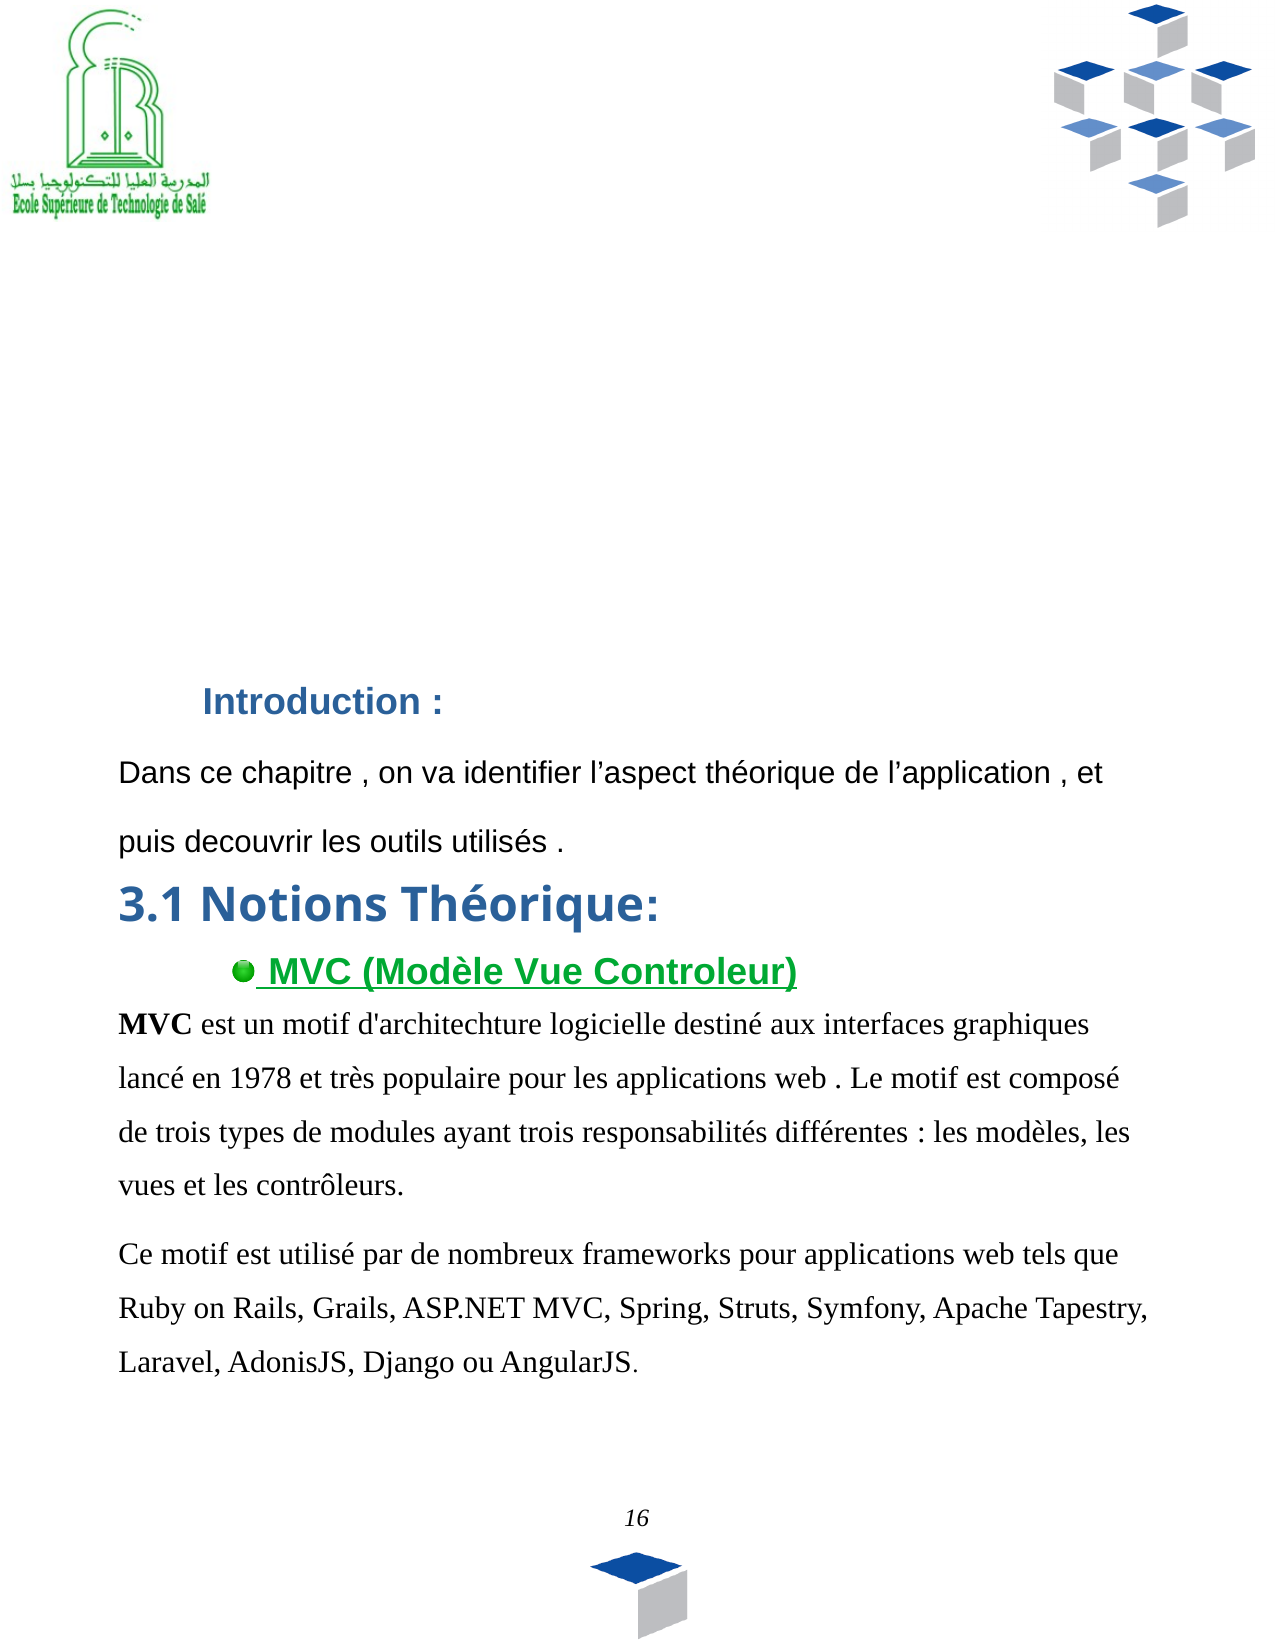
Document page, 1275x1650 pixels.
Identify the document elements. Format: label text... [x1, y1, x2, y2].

subtitle MVC (Modèle Vue Controleur) [231, 949, 1157, 993]
picture [1, 5, 218, 222]
text MVC est un motif d'architechture logicielle destiné aux interfaces graphiques lancé en 1978 et très populaire pour les applications web . Le motif est composé de trois types de modules ayant trois responsabilités différentes : les modèles, les vues et les contrôleurs. [118, 1005, 1157, 1203]
text Dans ce chapitre , on va identifier l’aspect théorique de l’application , et puis decouvrir les outils utilisés . [118, 728, 1157, 866]
picture [577, 1546, 714, 1643]
text 3.1 Notions Théorique: [118, 866, 1157, 935]
text Ce motif est utilisé par de nombreux frameworks pour applications web tels que Ruby on Rails, Grails, ASP.NET MVC, Spring, Struts, Symfony, Apache Tapestry, Laravel, AdonisJS, Django ou AngularJS. [118, 1235, 1157, 1379]
text Introduction : [118, 659, 1157, 728]
picture [1040, 0, 1275, 232]
